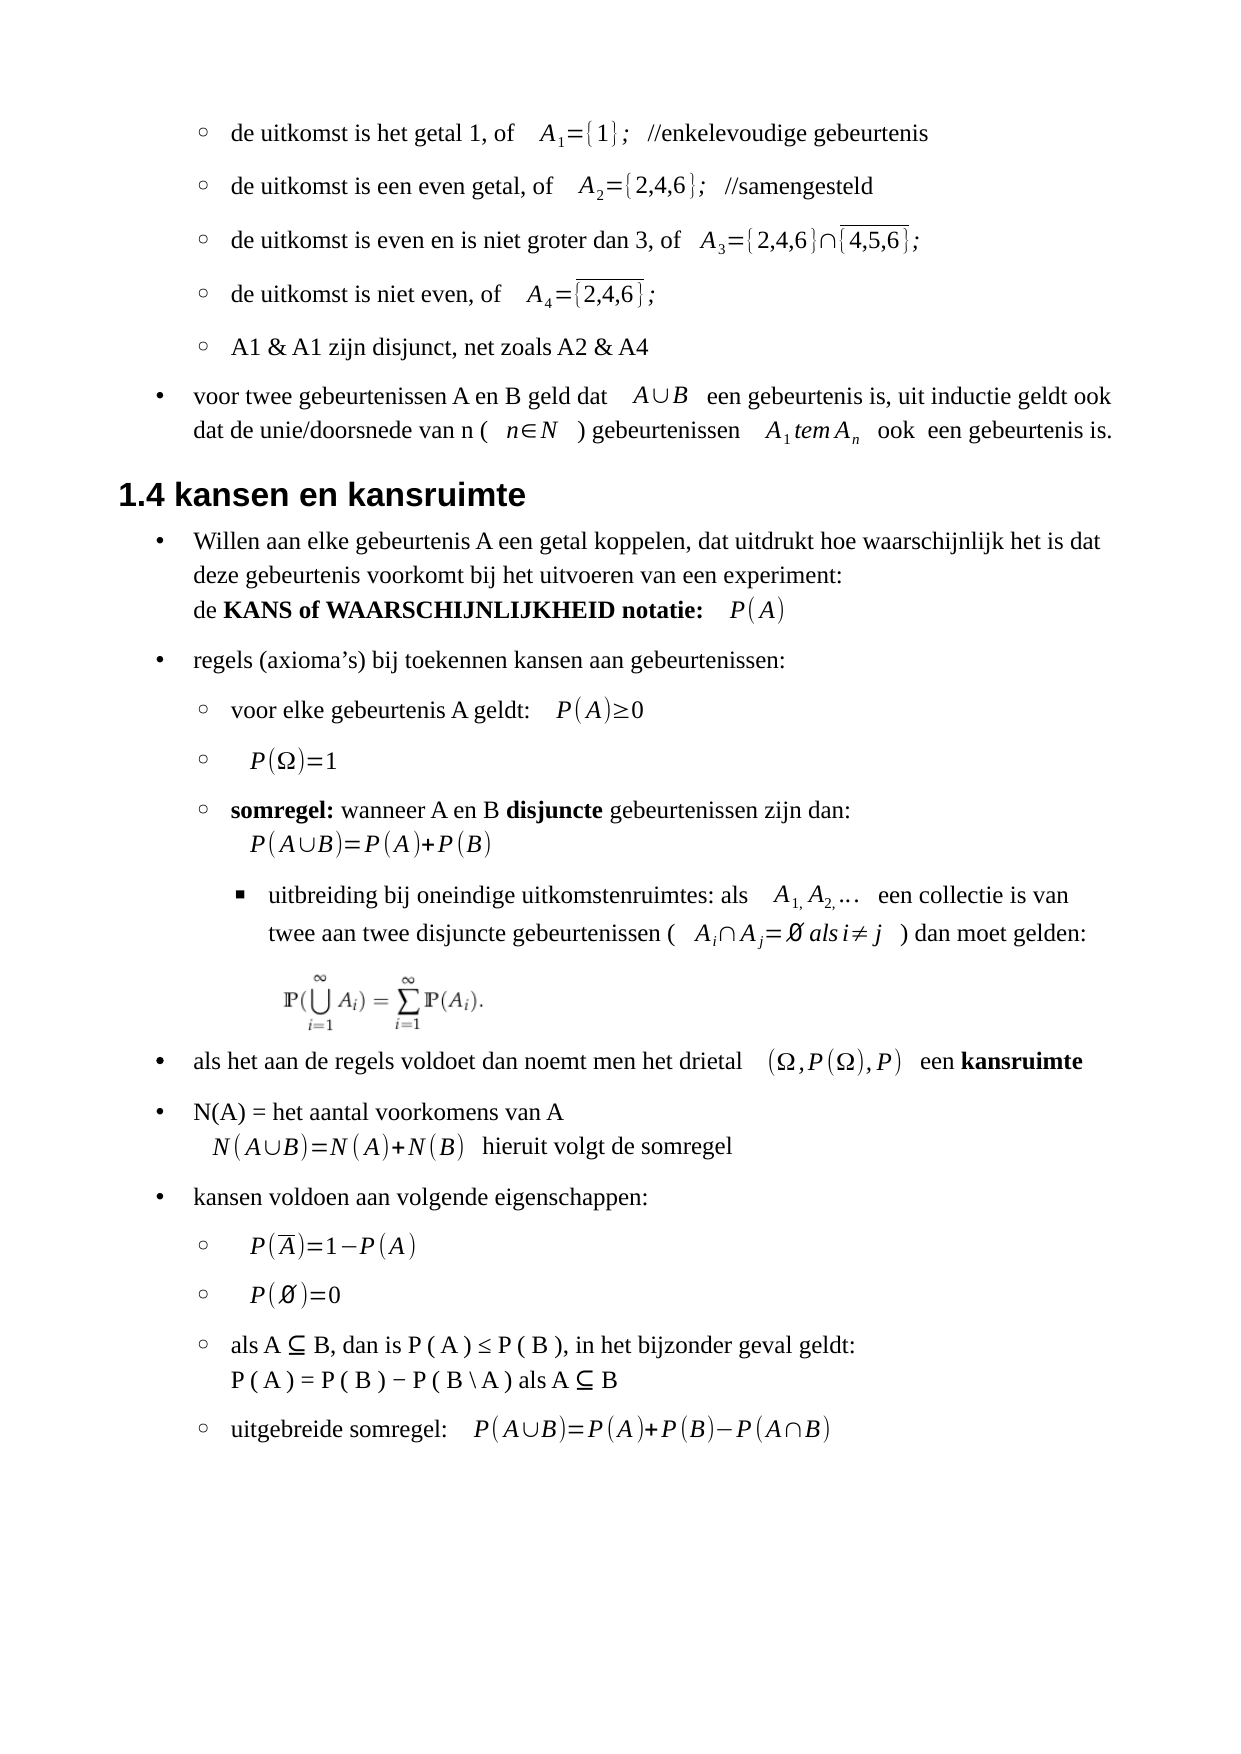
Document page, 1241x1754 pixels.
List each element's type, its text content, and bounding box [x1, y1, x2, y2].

list A1 & A1 zijn disjunct, net zoals A2 & A4 [193, 332, 1122, 361]
list als A ⊆ B, dan is P ( A ) ≤ P ( B ), in het bijzonder geval geldt: P ( A ) = P ( B ) − P ( B \ A ) als A ⊆ B [193, 1330, 1122, 1393]
list somregel: wanneer A en B disjuncte gebeurtenissen zijn dan: [193, 795, 1122, 859]
list voor elke gebeurtenis A geldt: [193, 695, 1122, 725]
list de uitkomst is een even getal, of //samengesteld [193, 171, 1122, 203]
list Willen aan elke gebeurtenis A een getal koppelen, dat uitdrukt hoe waarschijnlijk het is dat deze gebeurtenis voorkomt bij het uitvoeren van een experiment: de KANS of WAARSCHIJNLIJKHEID notatie: [156, 526, 1122, 625]
list regels (axioma’s) bij toekennen kansen aan gebeurtenissen: [156, 646, 1122, 674]
picture [269, 1011, 347, 1041]
list voor twee gebeurtenissen A en B geld dat een gebeurtenis is, uit inductie geldt ook dat de unie/doorsnede van n () gebeurtenissen ook een gebeurtenis is. [156, 381, 1122, 448]
list de uitkomst is even en is niet groter dan 3, of [193, 224, 1122, 257]
list de uitkomst is niet even, of [193, 278, 1122, 312]
list de uitkomst is het getal 1, of //enkelevoudige gebeurtenis [193, 118, 1122, 151]
list als het aan de regels voldoet dan noemt men het drietal een kansruimte [156, 971, 1122, 1077]
subtitle 1.4 kansen en kansruimte [118, 474, 1122, 513]
list uitbreiding bij oneindige uitkomstenruimtes: als een collectie is van twee aan twee disjuncte gebeurtenissen () dan moet gelden: [231, 880, 1122, 950]
list N(A) = het aantal voorkomens van A hieruit volgt de somregel [156, 1097, 1122, 1162]
list kansen voldoen aan volgende eigenschappen: [156, 1182, 1122, 1211]
list uitgebreide somregel: [193, 1414, 1122, 1444]
